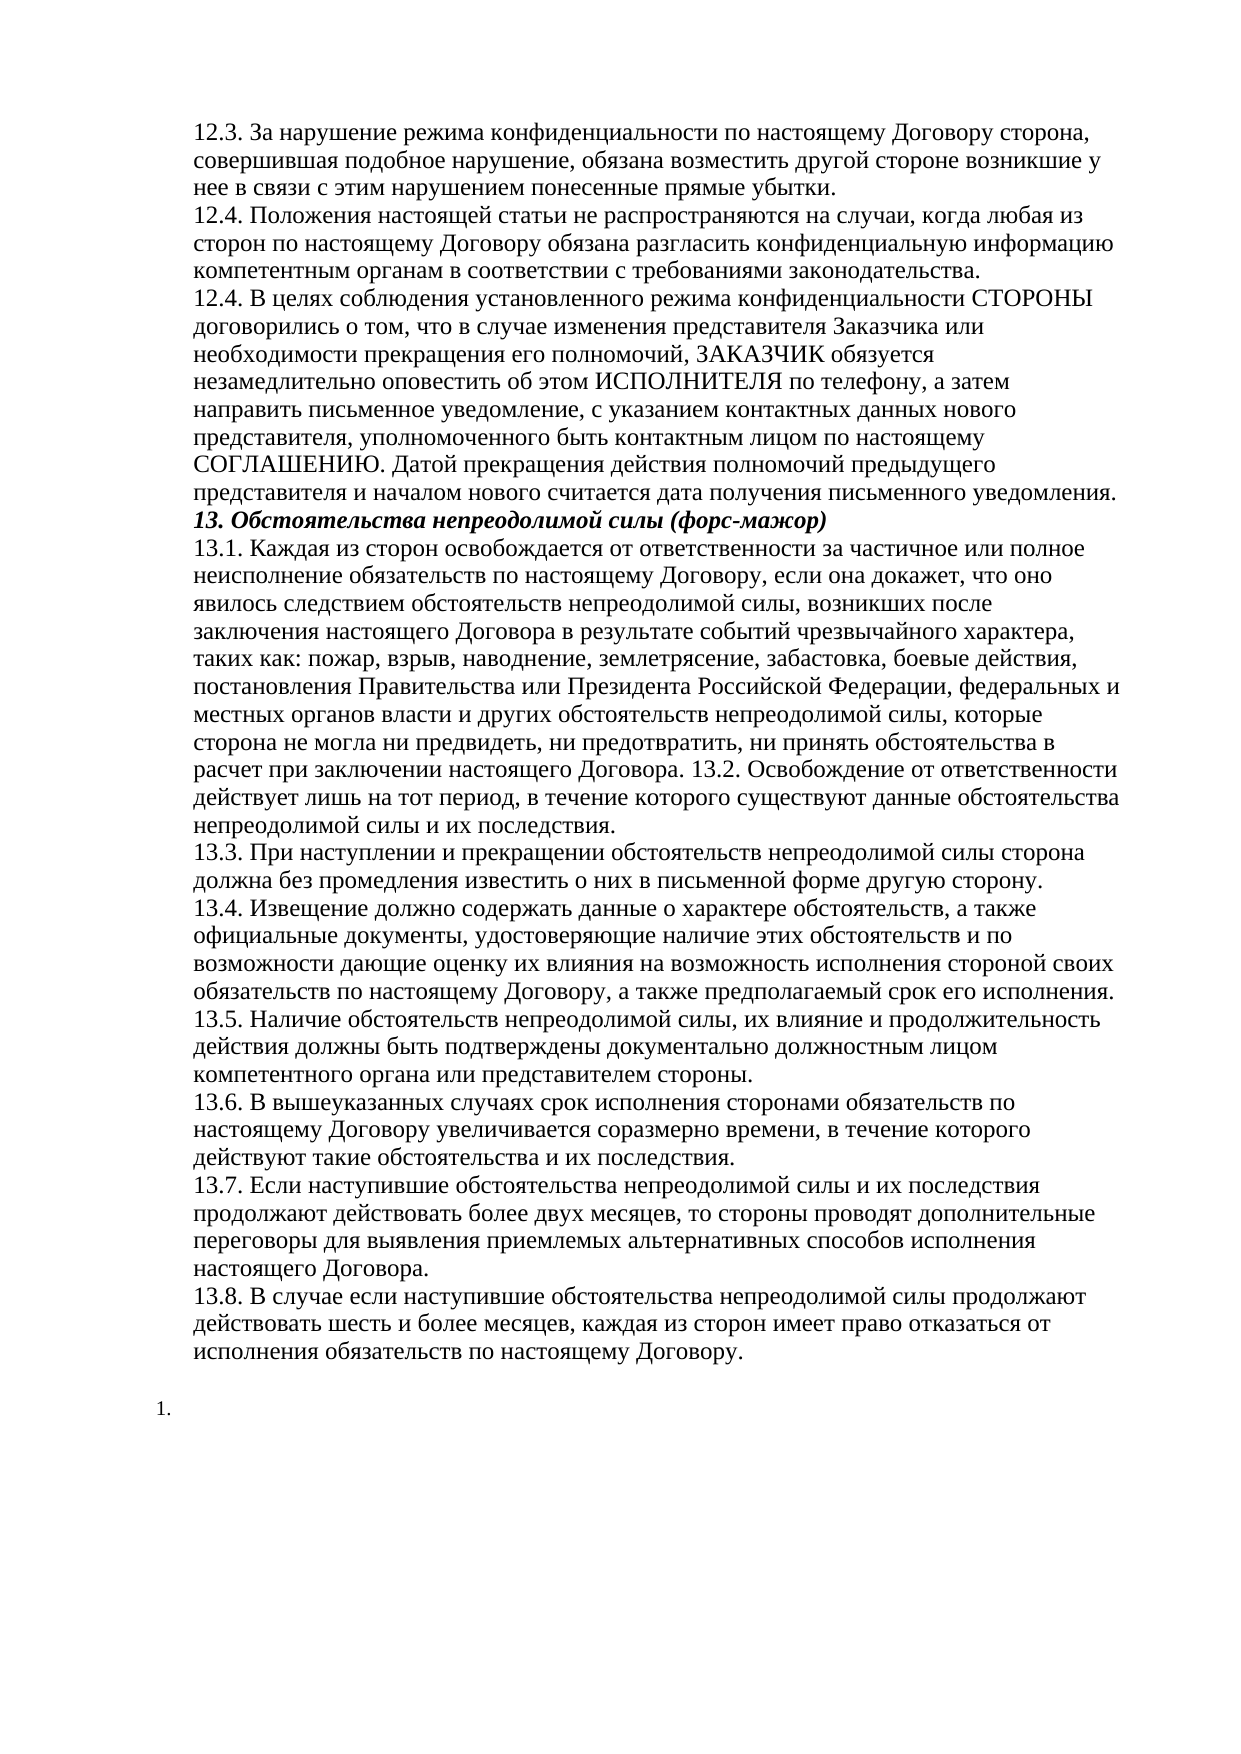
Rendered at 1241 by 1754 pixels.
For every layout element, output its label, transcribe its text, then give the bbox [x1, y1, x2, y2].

text 13.4. Извещение должно содержать данные о характере обстоятельств, а также официальные документы, удостоверяющие наличие этих обстоятельств и по возможности дающие оценку их влияния на возможность исполнения стороной своих обязательств по настоящему Договору, а также предполагаемый срок его исполнения. [193, 894, 1122, 1005]
text 13.6. В вышеуказанных случаях срок исполнения сторонами обязательств по настоящему Договору увеличивается соразмерно времени, в течение которого действуют такие обстоятельства и их последствия. [193, 1088, 1122, 1171]
text 12.4. Положения настоящей статьи не распространяются на случаи, когда любая из сторон по настоящему Договору обязана разгласить конфиденциальную информацию компетентным органам в соответствии с требованиями законодательства. [193, 201, 1122, 284]
text 13. Обстоятельства непреодолимой силы (форс-мажор) [193, 506, 1122, 534]
text 13.8. В случае если наступившие обстоятельства непреодолимой силы продолжают действовать шесть и более месяцев, каждая из сторон имеет право отказаться от исполнения обязательств по настоящему Договору. [193, 1282, 1122, 1365]
text 12.4. В целях соблюдения установленного режима конфиденциальности СТОРОНЫ договорились о том, что в случае изменения представителя Заказчика или необходимости прекращения его полномочий, ЗАКАЗЧИК обязуется незамедлительно оповестить об этом ИСПОЛНИТЕЛЯ по телефону, а затем направить письменное уведомление, с указанием контактных данных нового представителя, уполномоченного быть контактным лицом по настоящему СОГЛАШЕНИЮ. Датой прекращения действия полномочий предыдущего представителя и началом нового считается дата получения письменного уведомления. [193, 284, 1122, 506]
text 13.5. Наличие обстоятельств непреодолимой силы, их влияние и продолжительность действия должны быть подтверждены документально должностным лицом компетентного органа или представителем стороны. [193, 1005, 1122, 1088]
text 13.1. Каждая из сторон освобождается от ответственности за частичное или полное неисполнение обязательств по настоящему Договору, если она докажет, что оно явилось следствием обстоятельств непреодолимой силы, возникших после заключения настоящего Договора в результате событий чрезвычайного характера, таких как: пожар, взрыв, наводнение, землетрясение, забастовка, боевые действия, постановления Правительства или Президента Российской Федерации, федеральных и местных органов власти и других обстоятельств непреодолимой силы, которые сторона не могла ни предвидеть, ни предотвратить, ни принять обстоятельства в расчет при заключении настоящего Договора. 13.2. Освобождение от ответственности действует лишь на тот период, в течение которого существуют данные обстоятельства непреодолимой силы и их последствия. [193, 534, 1122, 838]
text 13.7. Если наступившие обстоятельства непреодолимой силы и их последствия продолжают действовать более двух месяцев, то стороны проводят дополнительные переговоры для выявления приемлемых альтернативных способов исполнения настоящего Договора. [193, 1171, 1122, 1282]
text 12.3. За нарушение режима конфиденциальности по настоящему Договору сторона, совершившая подобное нарушение, обязана возместить другой стороне возникшие у нее в связи с этим нарушением понесенные прямые убытки. [193, 118, 1122, 201]
text 13.3. При наступлении и прекращении обстоятельств непреодолимой силы сторона должна без промедления известить о них в письменной форме другую сторону. [193, 838, 1122, 894]
